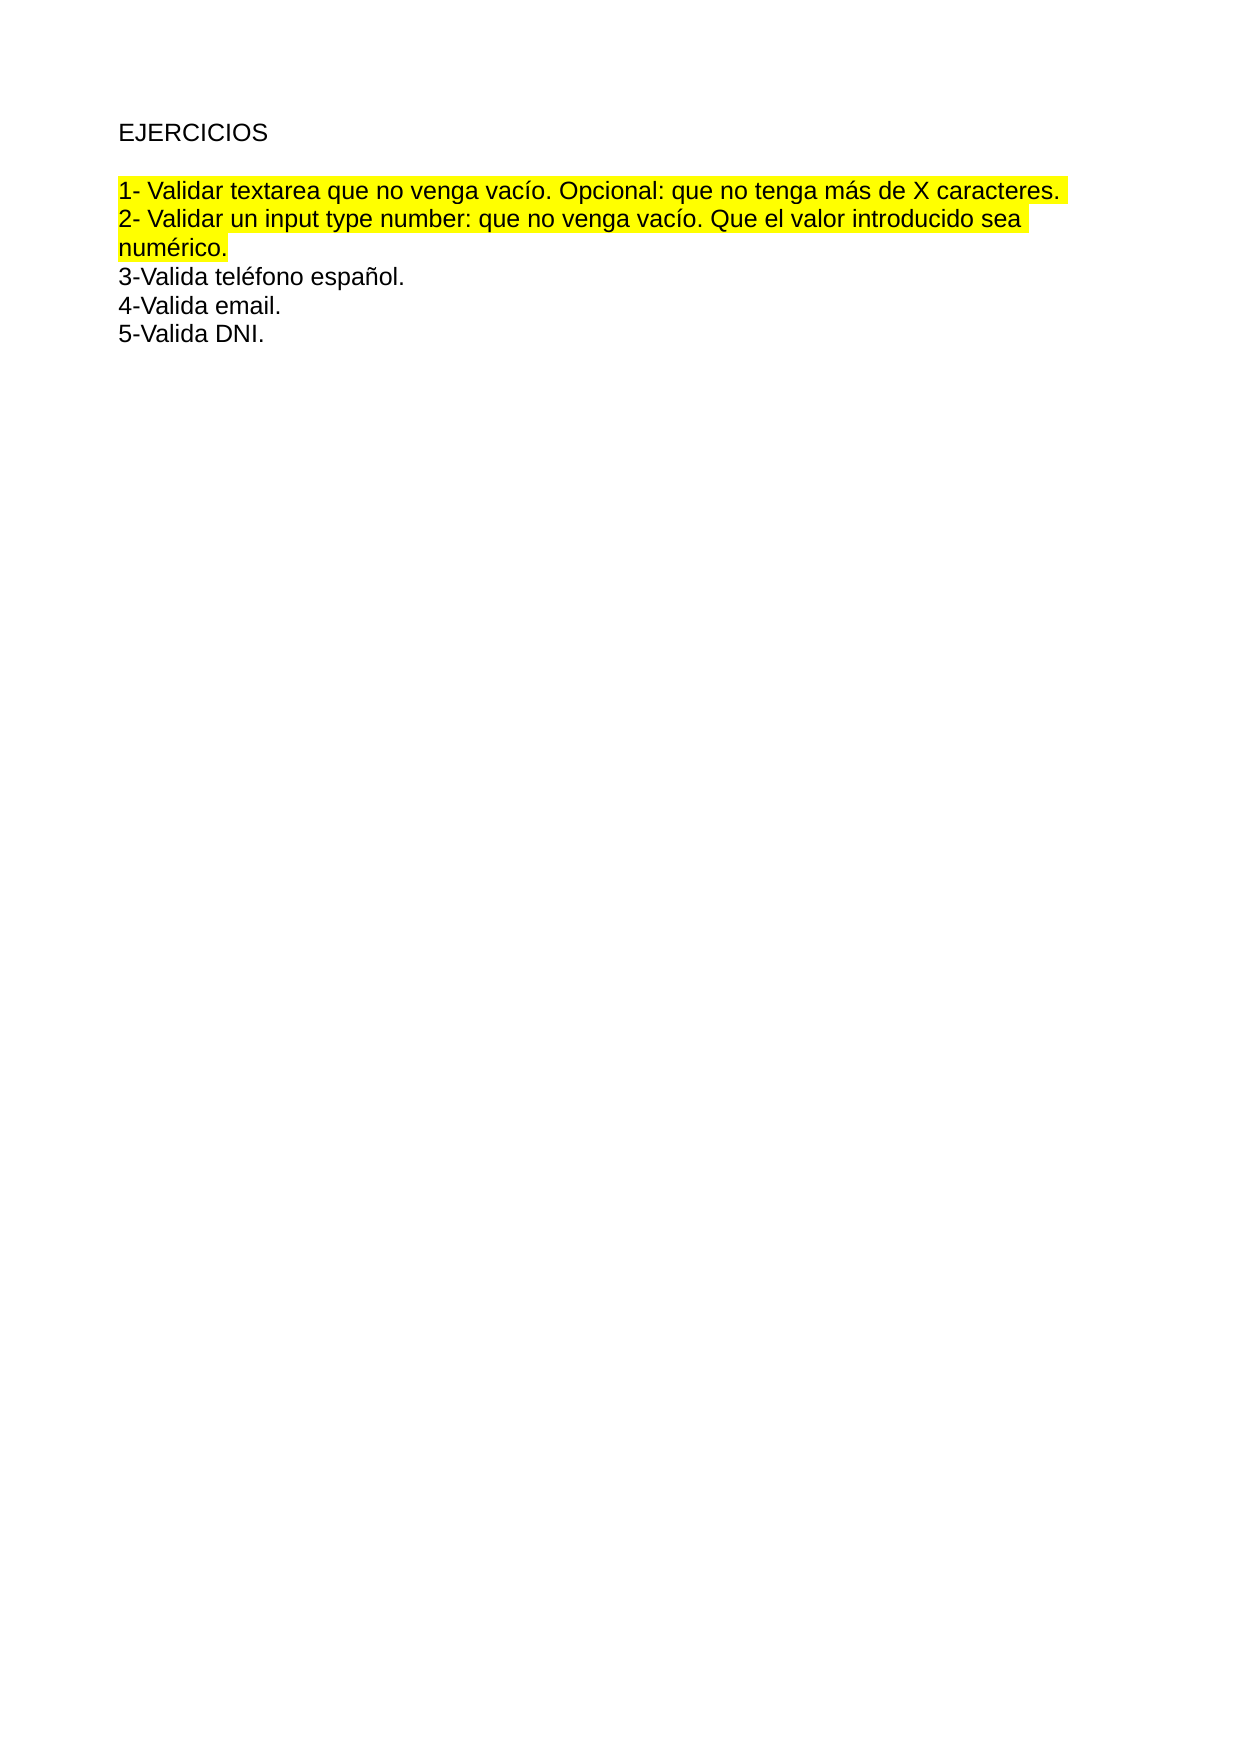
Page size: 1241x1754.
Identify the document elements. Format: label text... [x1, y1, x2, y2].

text 4-Valida email. [118, 291, 1122, 319]
text 2- Validar un input type number: que no venga vacío. Que el valor introducido sea numérico. [118, 204, 1122, 262]
text 5-Valida DNI. [118, 319, 1122, 348]
text 3-Valida teléfono español. [118, 262, 1122, 291]
text 1- Validar textarea que no venga vacío. Opcional: que no tenga más de X caracteres. [118, 176, 1122, 204]
text EJERCICIOS [118, 118, 1122, 147]
